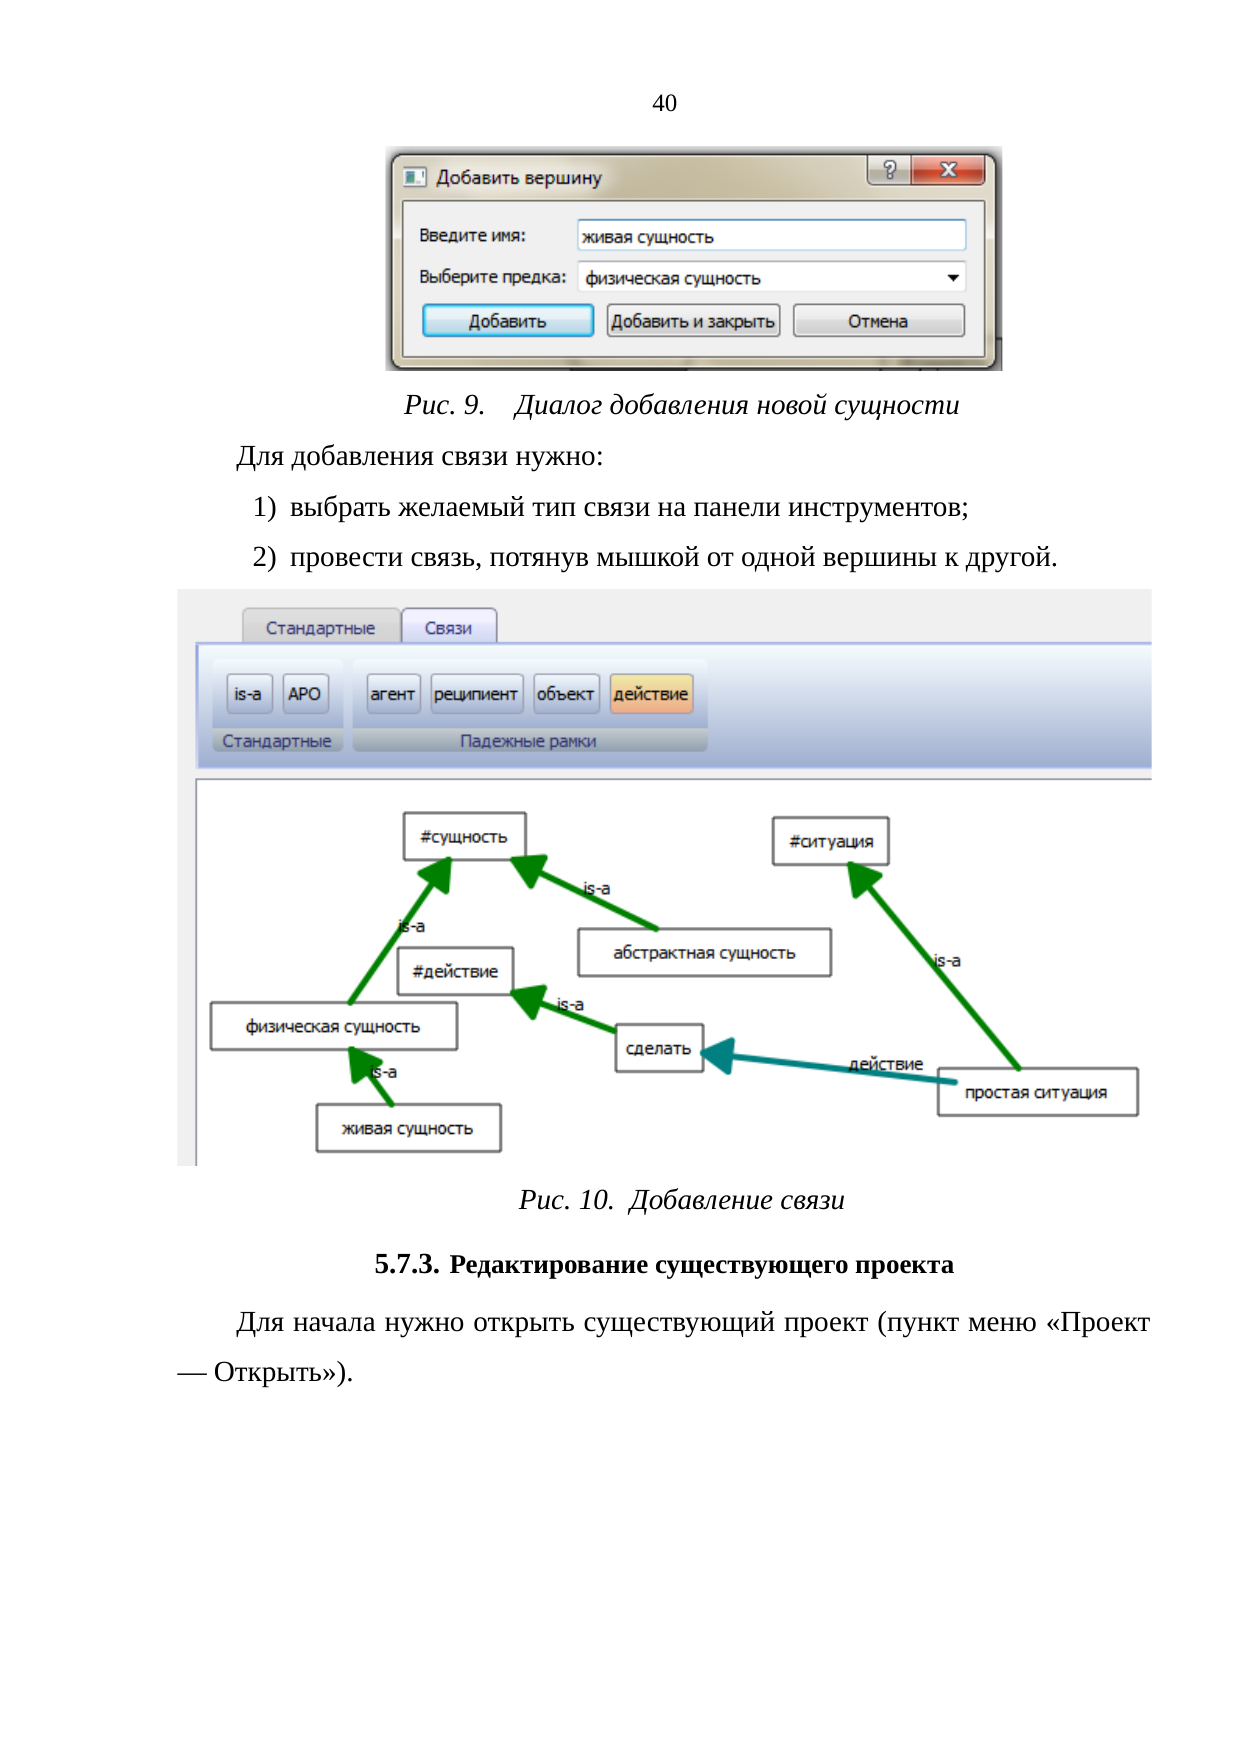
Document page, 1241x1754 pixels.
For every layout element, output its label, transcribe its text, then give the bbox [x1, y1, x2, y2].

text Для начала нужно открыть существующий проект (пункт меню «Проект — Открыть»). [177, 1304, 1152, 1388]
list Диалог добавления новой сущности [215, 387, 1152, 421]
list провести связь, потянув мышкой от одной вершины к другой. [252, 539, 1152, 572]
list выбрать желаемый тип связи на панели инструментов; [252, 489, 1152, 522]
text Для добавления связи нужно: [177, 438, 1152, 472]
subtitle Редактирование существующего проекта [177, 1246, 1152, 1280]
list Добавление связи [215, 1182, 1152, 1216]
